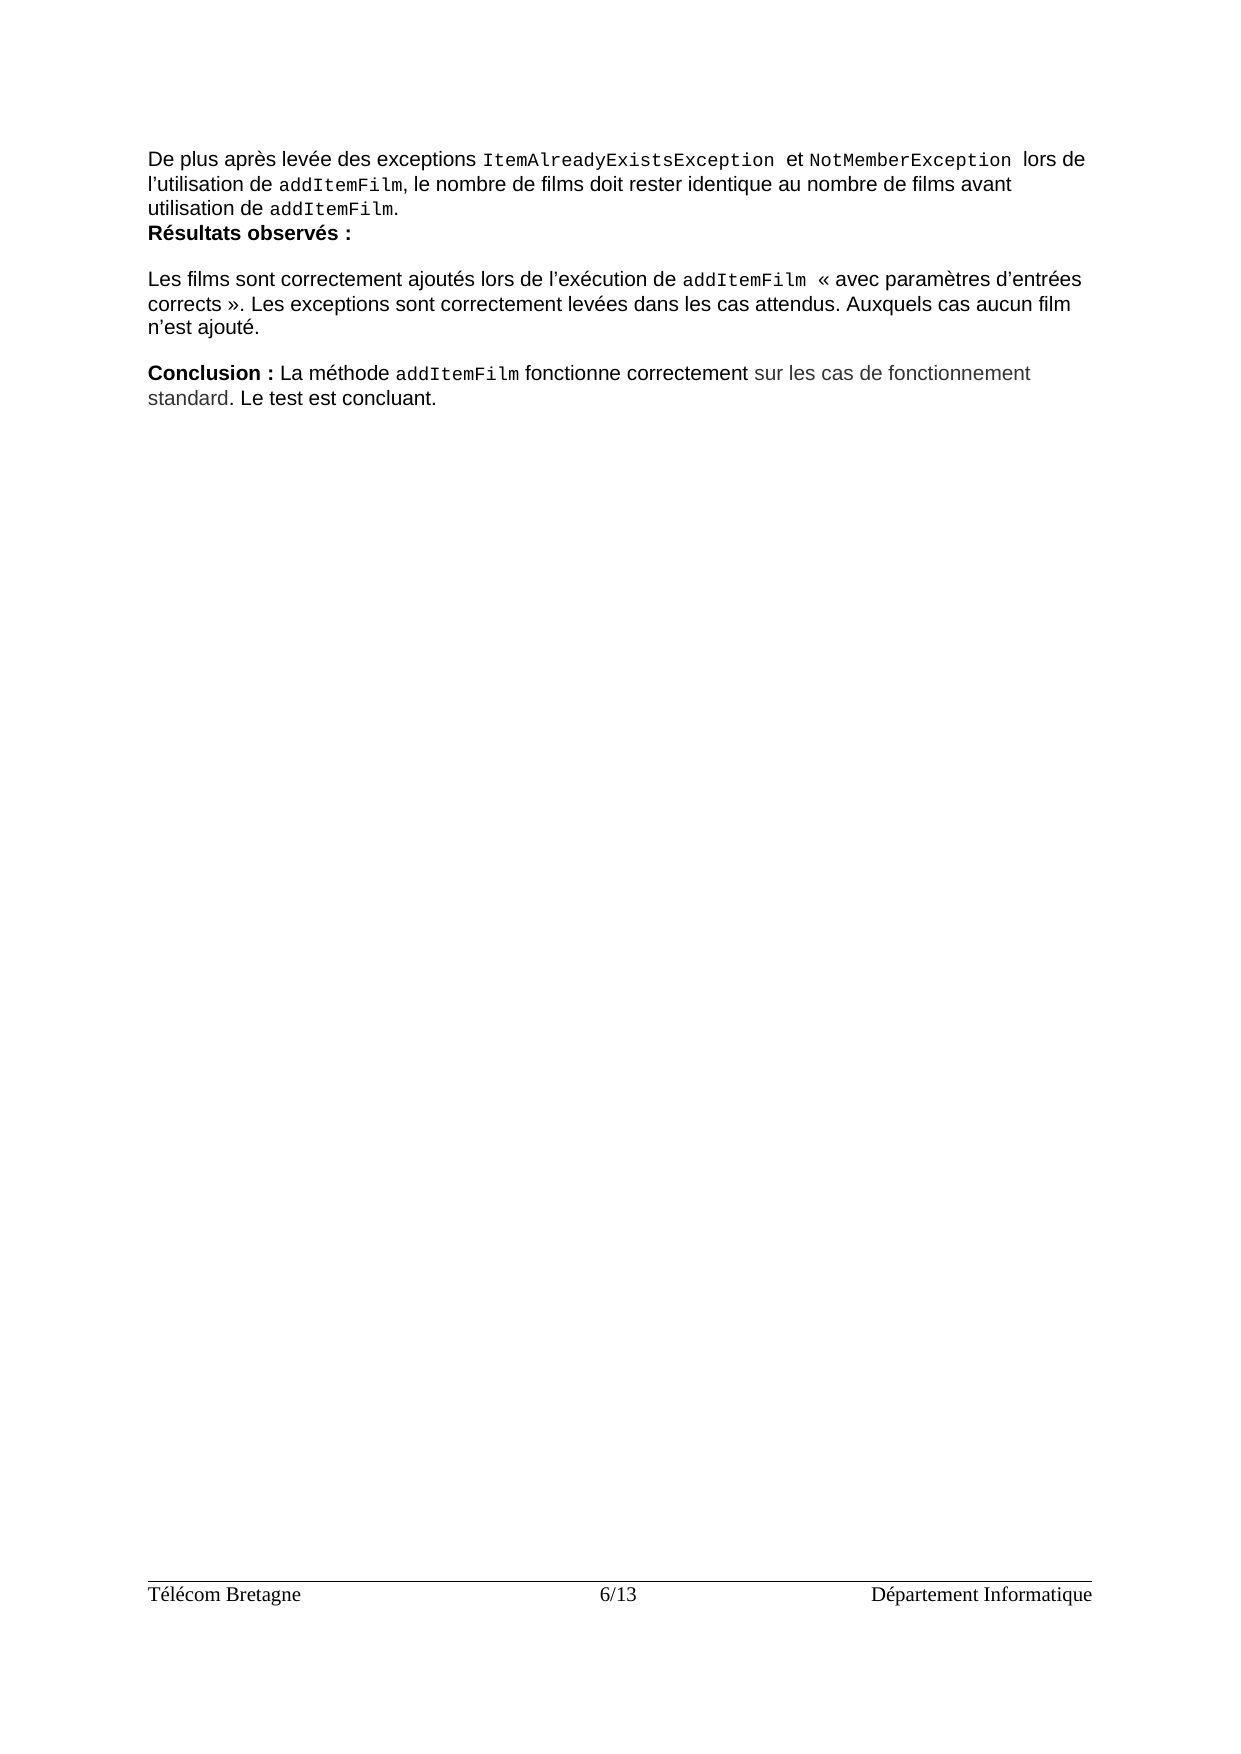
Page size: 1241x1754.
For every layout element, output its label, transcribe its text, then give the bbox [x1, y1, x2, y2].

text De plus après levée des exceptions ItemAlreadyExistsException et NotMemberException lors de l’utilisation de addItemFilm, le nombre de films doit rester identique au nombre de films avant utilisation de addItemFilm. [148, 148, 1092, 221]
subtitle Conclusion : La méthode addItemFilm fonctionne correctement sur les cas de fonctionnement standard. Le test est concluant. [148, 362, 1092, 409]
text Résultats observés : [148, 221, 1092, 244]
text Les films sont correctement ajoutés lors de l’exécution de addItemFilm « avec paramètres d’entrées corrects ». Les exceptions sont correctement levées dans les cas attendus. Auxquels cas aucun film n’est ajouté. [148, 268, 1092, 338]
